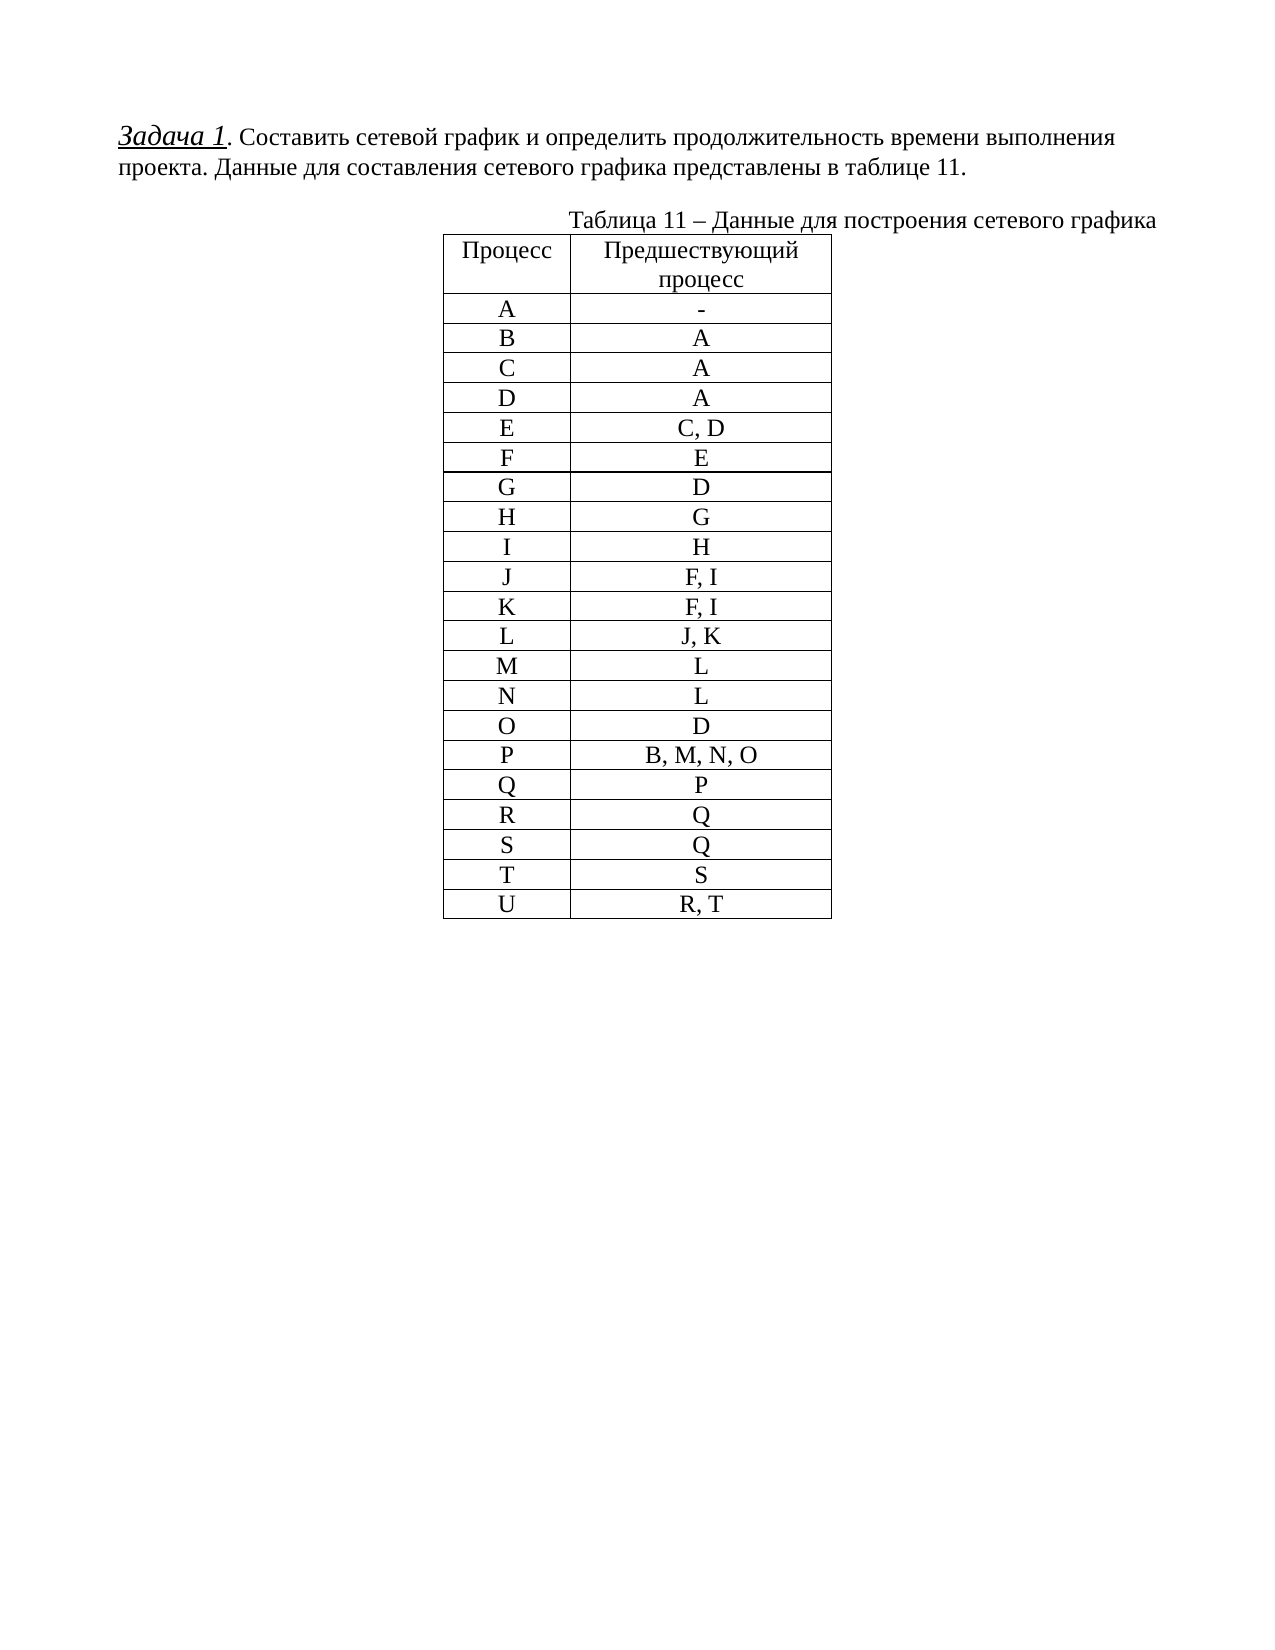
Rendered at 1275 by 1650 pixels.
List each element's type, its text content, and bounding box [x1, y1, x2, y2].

table_cell P [571, 770, 831, 799]
table_cell A [571, 383, 831, 412]
table_cell C, D [571, 413, 831, 442]
table_cell S [571, 860, 831, 888]
table_cell B [444, 324, 570, 352]
table_cell J [444, 562, 570, 591]
table_cell Q [444, 770, 570, 799]
table_cell O [444, 711, 570, 739]
table_cell S [444, 830, 570, 859]
table_cell U [444, 890, 570, 918]
table_cell A [571, 324, 831, 352]
table_cell Q [571, 800, 831, 829]
text Таблица 11 – Данные для построения сетевого графика [118, 205, 1157, 234]
table_cell H [571, 532, 831, 561]
table_cell F [444, 443, 570, 471]
table_cell G [571, 502, 831, 531]
text Задача 1. Составить сетевой график и определить продолжительность времени выполнения проекта. Данные для составления сетевого графика представлены в таблице 11. [118, 118, 1157, 180]
table_cell D [571, 473, 831, 501]
table_cell D [571, 711, 831, 739]
table_cell Q [571, 830, 831, 859]
table_cell I [444, 532, 570, 561]
table_cell H [444, 502, 570, 531]
table_cell - [571, 294, 831, 322]
table_cell T [444, 860, 570, 888]
table_cell K [444, 592, 570, 620]
table_cell A [444, 294, 570, 322]
table_cell E [444, 413, 570, 442]
table_cell R [444, 800, 570, 829]
table_header Процесс [444, 235, 570, 293]
table_cell G [444, 473, 570, 501]
table_cell A [571, 353, 831, 382]
table_cell L [444, 621, 570, 650]
table_cell N [444, 681, 570, 710]
table_cell L [571, 681, 831, 710]
table_cell F, I [571, 592, 831, 620]
table_cell B, M, N, O [571, 741, 831, 769]
table_cell R, T [571, 890, 831, 918]
table_cell J, K [571, 621, 831, 650]
table_cell P [444, 741, 570, 769]
table_cell D [444, 383, 570, 412]
table_cell C [444, 353, 570, 382]
table_cell F, I [571, 562, 831, 591]
table_header Предшествующий процесс [571, 235, 831, 293]
table_cell E [571, 443, 831, 471]
table_cell L [571, 651, 831, 680]
table_cell M [444, 651, 570, 680]
